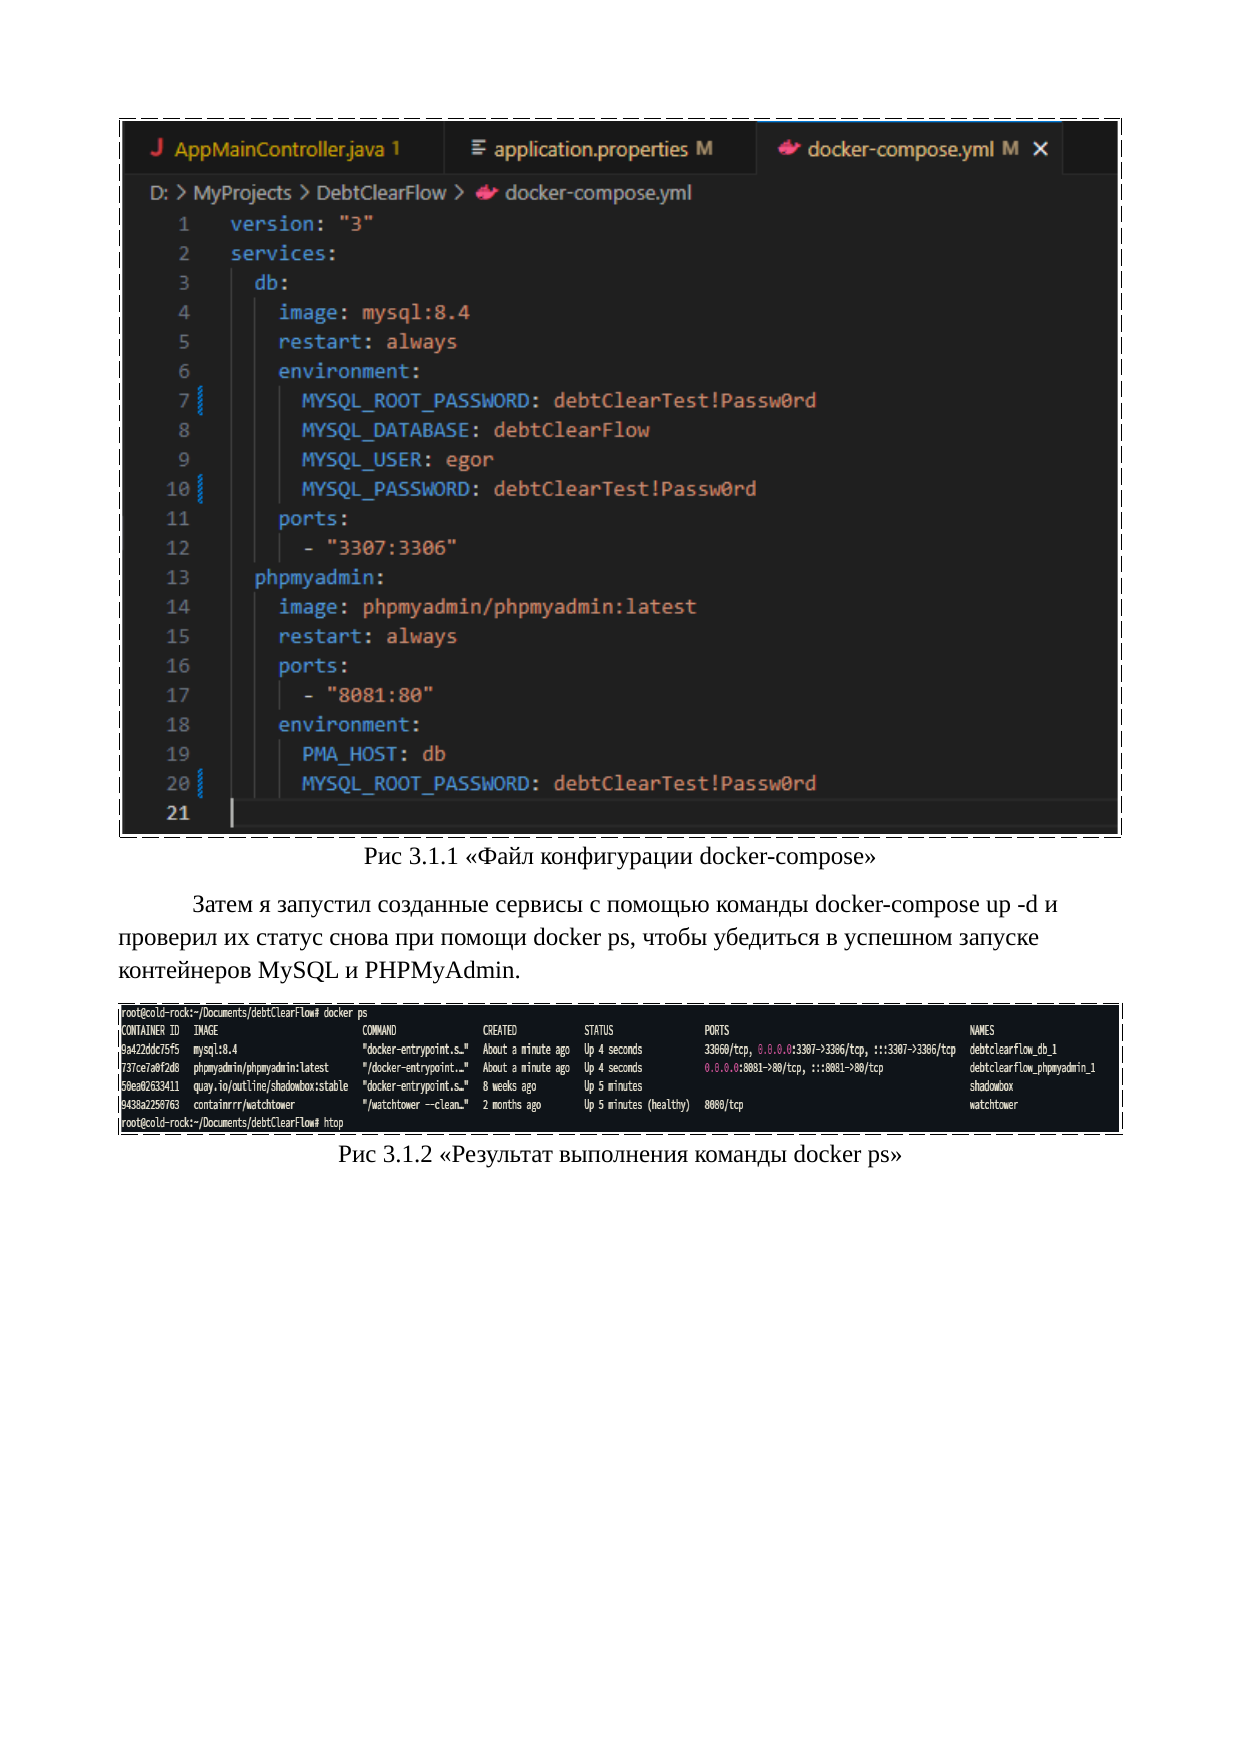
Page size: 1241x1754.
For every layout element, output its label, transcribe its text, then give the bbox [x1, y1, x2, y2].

picture [122, 121, 1118, 834]
text Затем я запустил созданные сервисы с помощью команды docker-compose up -d и проверил их статус снова при помощи docker ps, чтобы убедиться в успешном запуске контейнеров MySQL и PHPMyAdmin. [118, 889, 1122, 984]
text Рис 3.1.2 «Результат выполнения команды docker ps» [118, 1002, 1122, 1167]
picture [121, 1005, 1119, 1132]
text Рис 3.1.1 «Файл конфигурации docker-compose» [118, 118, 1122, 870]
